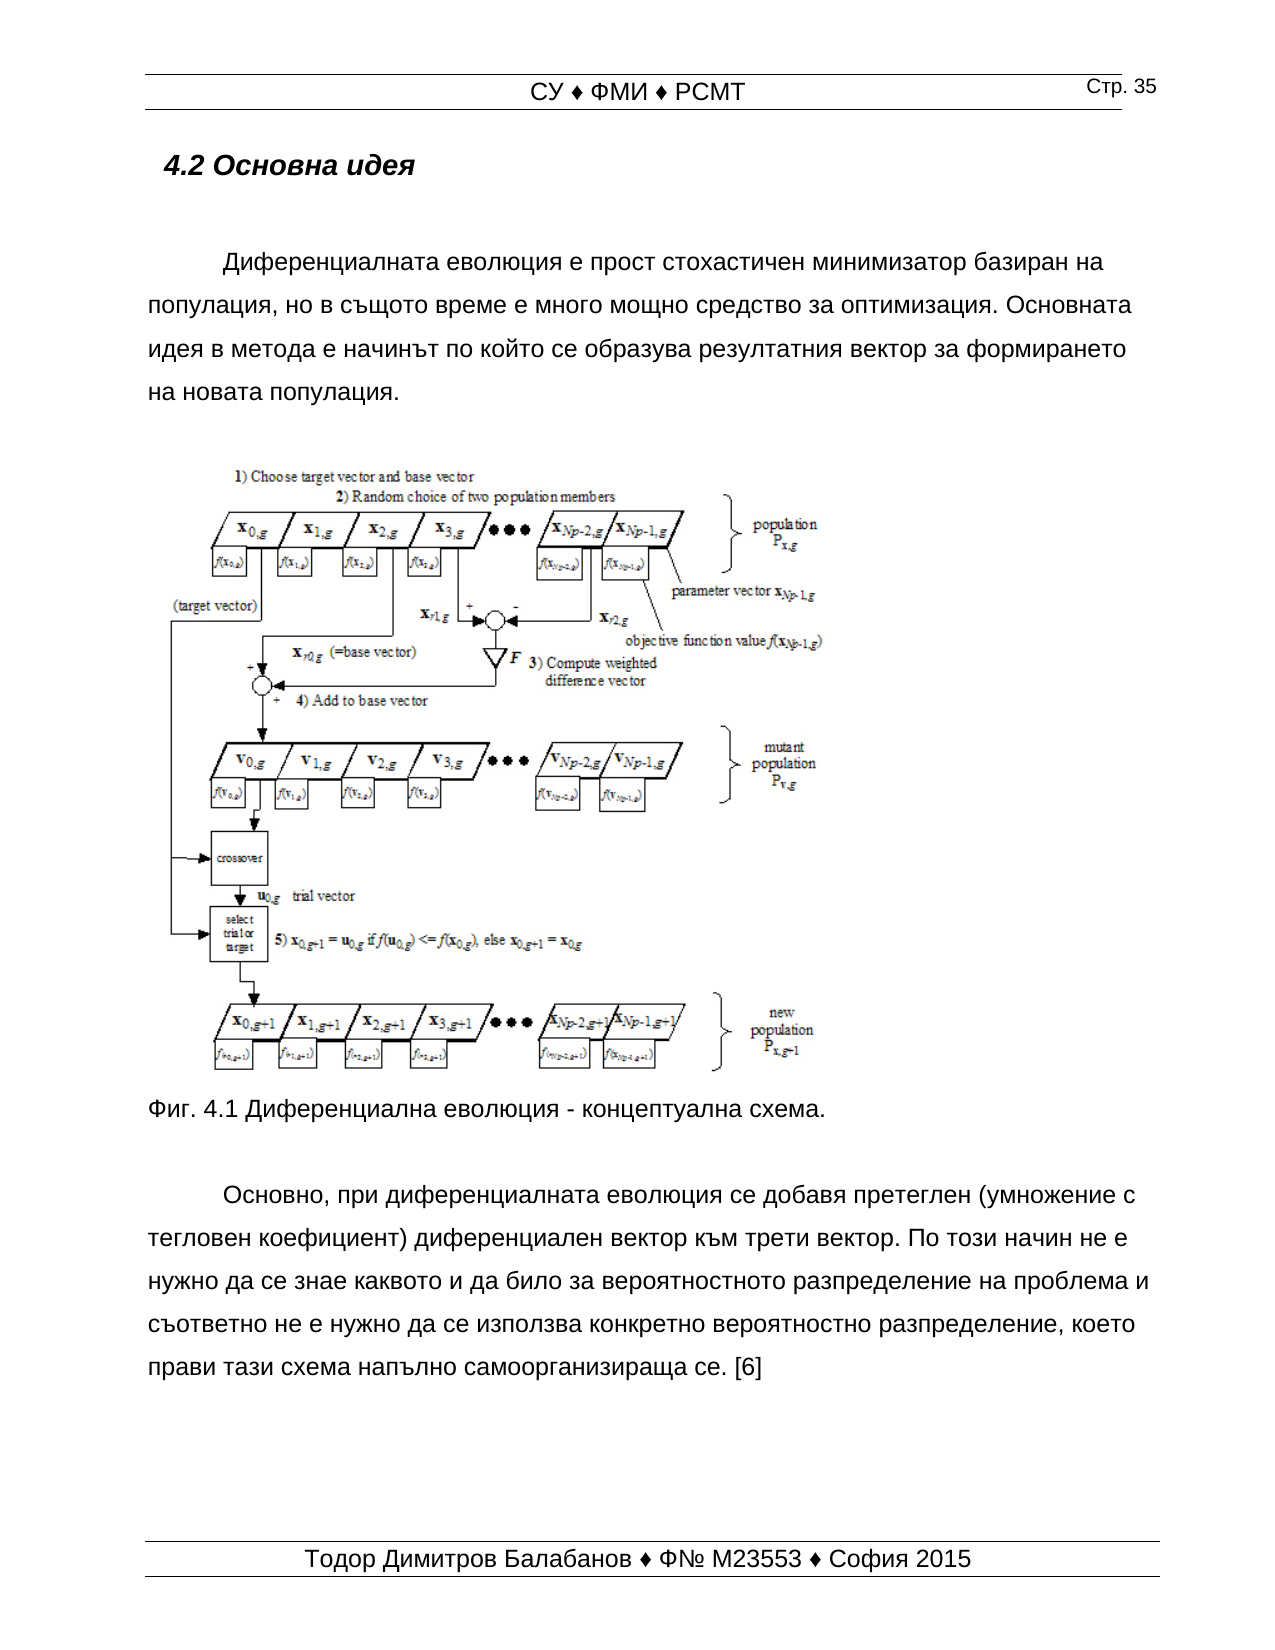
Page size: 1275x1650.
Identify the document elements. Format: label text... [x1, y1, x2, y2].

picture [147, 463, 830, 1080]
text Основно, при диференциалната еволюция се добавя претеглен (умножение с тегловен коефициент) диференциален вектор към трети вектор. По този начин не е нужно да се знае каквото и да било за вероятностното разпределение на проблема и съответно не е нужно да се използва конкретно вероятностно разпределение, което прави тази схема напълно самоорганизираща се. [6] [148, 1180, 1157, 1381]
text Фиг. 4.1 Диференциална еволюция - концептуална схема. [148, 1094, 1157, 1122]
text Диференциалната еволюция е прост стохастичен минимизатор базиран на популация, но в същото време е много мощно средство за оптимизация. Основната идея в метода е начинът по който се образува резултатния вектор за формирането на новата популация. [148, 247, 1157, 406]
subtitle 4.2 Основна идея [148, 148, 1157, 181]
